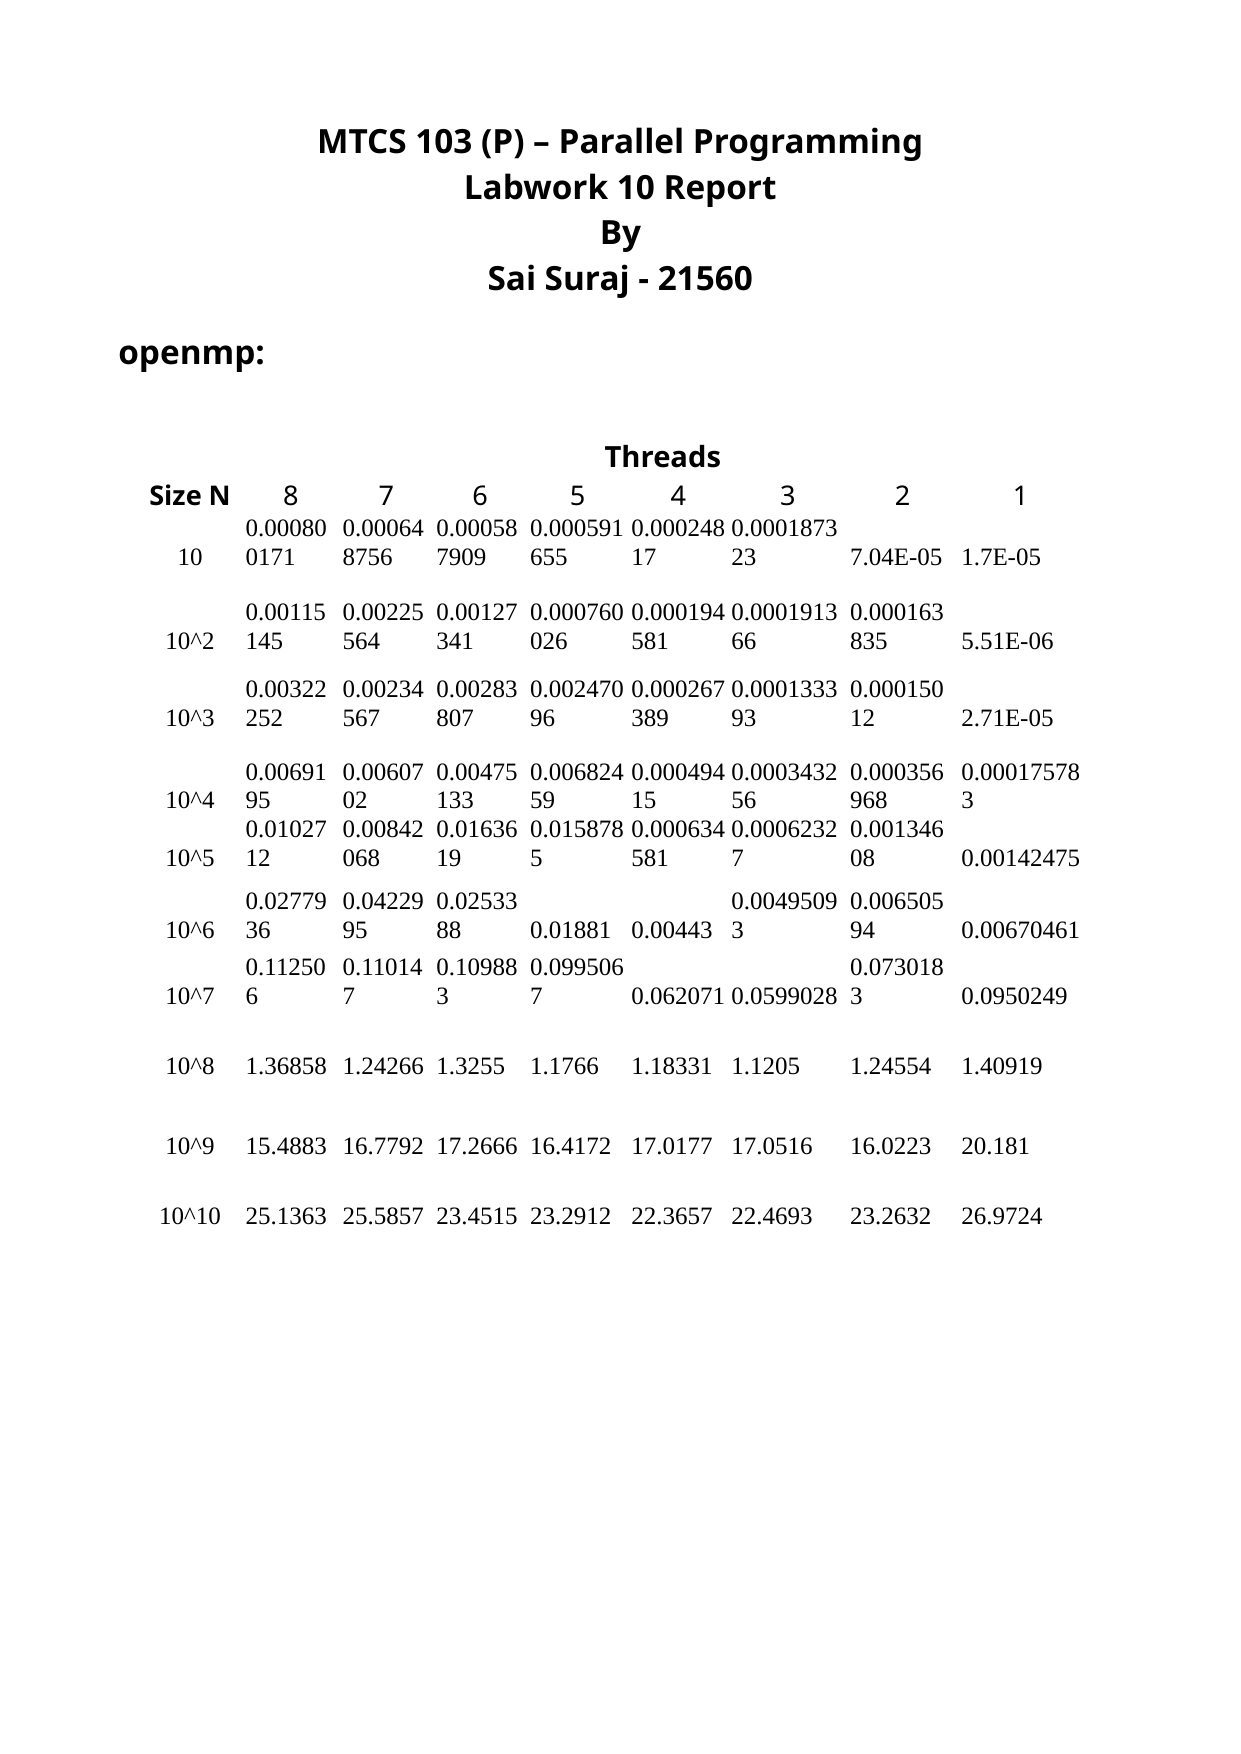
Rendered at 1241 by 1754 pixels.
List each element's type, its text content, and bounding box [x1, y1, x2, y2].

table_cell 0.00234567 [339, 655, 433, 731]
table_cell 0.000194581 [628, 571, 728, 655]
table_cell 0.0069195 [242, 731, 339, 814]
table_cell 10^8 [138, 1010, 242, 1080]
table_cell 0.00283807 [433, 655, 527, 731]
text By [118, 209, 1122, 254]
table_cell 0.00495093 [728, 872, 847, 944]
table_cell 0.00115145 [242, 571, 339, 655]
table_cell 10^2 [138, 571, 242, 655]
table_header Size N [138, 437, 242, 513]
table_cell 1.18331 [628, 1010, 728, 1080]
table_cell 0.00142475 [958, 814, 1083, 872]
table_cell 23.2632 [847, 1160, 958, 1230]
table_cell 0.000634581 [628, 814, 728, 872]
table_cell 10^6 [138, 872, 242, 944]
table_cell 0.0158785 [527, 814, 628, 872]
table_cell 10^3 [138, 655, 242, 731]
table_cell 0.000191366 [728, 571, 847, 655]
table_cell 7.04E-05 [847, 513, 958, 571]
table_cell 10^4 [138, 731, 242, 814]
table_cell 0.000133393 [728, 655, 847, 731]
table_cell 0.0599028 [728, 944, 847, 1009]
table_cell 10^7 [138, 944, 242, 1009]
table_cell 8 [242, 476, 339, 513]
table_cell 0.00127341 [433, 571, 527, 655]
table_cell 3 [728, 476, 847, 513]
table_cell 0.109883 [433, 944, 527, 1009]
table_cell 20.181 [958, 1080, 1083, 1160]
table_cell 0.00682459 [527, 731, 628, 814]
table_cell 0.112506 [242, 944, 339, 1009]
table_cell 17.2666 [433, 1080, 527, 1160]
table_cell 0.0277936 [242, 872, 339, 944]
table_cell 1 [958, 476, 1083, 513]
table_header Threads [242, 437, 1083, 476]
table_cell 0.00134608 [847, 814, 958, 872]
table_cell 1.36858 [242, 1010, 339, 1080]
table_header [1083, 437, 1240, 1230]
table_cell 0.00650594 [847, 872, 958, 944]
table_cell 0.0102712 [242, 814, 339, 872]
table_cell 0.0950249 [958, 944, 1083, 1009]
table_cell 10 [138, 513, 242, 571]
table_cell 0.0253388 [433, 872, 527, 944]
table_cell 0.00225564 [339, 571, 433, 655]
table_cell 0.000356968 [847, 731, 958, 814]
table_cell 0.01881 [527, 872, 628, 944]
text MTCS 103 (P) – Parallel Programming [118, 118, 1122, 163]
table_cell 16.4172 [527, 1080, 628, 1160]
table_cell 0.00062327 [728, 814, 847, 872]
table_cell 0.000267389 [628, 655, 728, 731]
table_cell 0.062071 [628, 944, 728, 1009]
text Labwork 10 Report [118, 163, 1122, 209]
table_cell 0.00049415 [628, 731, 728, 814]
table_cell 22.3657 [628, 1160, 728, 1230]
table_cell 23.2912 [527, 1160, 628, 1230]
table_cell 10^5 [138, 814, 242, 872]
table_cell 1.1205 [728, 1010, 847, 1080]
table_cell 0.00670461 [958, 872, 1083, 944]
table_cell 0.0730183 [847, 944, 958, 1009]
table_cell 0.000163835 [847, 571, 958, 655]
text Sai Suraj - 21560 [118, 254, 1122, 300]
table_cell 1.1766 [527, 1010, 628, 1080]
table_cell 0.000591655 [527, 513, 628, 571]
table_cell 7 [339, 476, 433, 513]
table_cell 17.0516 [728, 1080, 847, 1160]
table_cell 0.000587909 [433, 513, 527, 571]
table_cell 0.000175783 [958, 731, 1083, 814]
table_cell 6 [433, 476, 527, 513]
table_cell 1.24266 [339, 1010, 433, 1080]
table_cell 1.3255 [433, 1010, 527, 1080]
table_cell 5.51E-06 [958, 571, 1083, 655]
table_cell 2 [847, 476, 958, 513]
table_cell 1.7E-05 [958, 513, 1083, 571]
table_cell 16.0223 [847, 1080, 958, 1160]
table_cell 5 [527, 476, 628, 513]
table_cell 16.7792 [339, 1080, 433, 1160]
table_cell 4 [628, 476, 728, 513]
table_cell 0.00475133 [433, 731, 527, 814]
table_cell 0.00443 [628, 872, 728, 944]
table_cell 0.00842068 [339, 814, 433, 872]
table_cell 25.5857 [339, 1160, 433, 1230]
table_cell 0.000800171 [242, 513, 339, 571]
table_cell 1.24554 [847, 1010, 958, 1080]
table_cell 0.110147 [339, 944, 433, 1009]
table_cell 1.40919 [958, 1010, 1083, 1080]
table_cell 0.00247096 [527, 655, 628, 731]
table_cell 0.000760026 [527, 571, 628, 655]
table_cell 25.1363 [242, 1160, 339, 1230]
table_cell 0.0060702 [339, 731, 433, 814]
table_cell 0.00015012 [847, 655, 958, 731]
table_cell 23.4515 [433, 1160, 527, 1230]
table_cell 2.71E-05 [958, 655, 1083, 731]
table_cell 22.4693 [728, 1160, 847, 1230]
table_cell 15.4883 [242, 1080, 339, 1160]
table_cell 0.000187323 [728, 513, 847, 571]
table_cell 0.0995067 [527, 944, 628, 1009]
table_cell 0.0422995 [339, 872, 433, 944]
table_cell 0.00024817 [628, 513, 728, 571]
table_cell 10^9 [138, 1080, 242, 1160]
table_cell 26.9724 [958, 1160, 1083, 1230]
table_cell 0.000648756 [339, 513, 433, 571]
table_cell 0.0163619 [433, 814, 527, 872]
text openmp: [118, 328, 1122, 374]
table_cell 0.00322252 [242, 655, 339, 731]
table_cell 10^10 [138, 1160, 242, 1230]
table_cell 0.000343256 [728, 731, 847, 814]
table_cell 17.0177 [628, 1080, 728, 1160]
